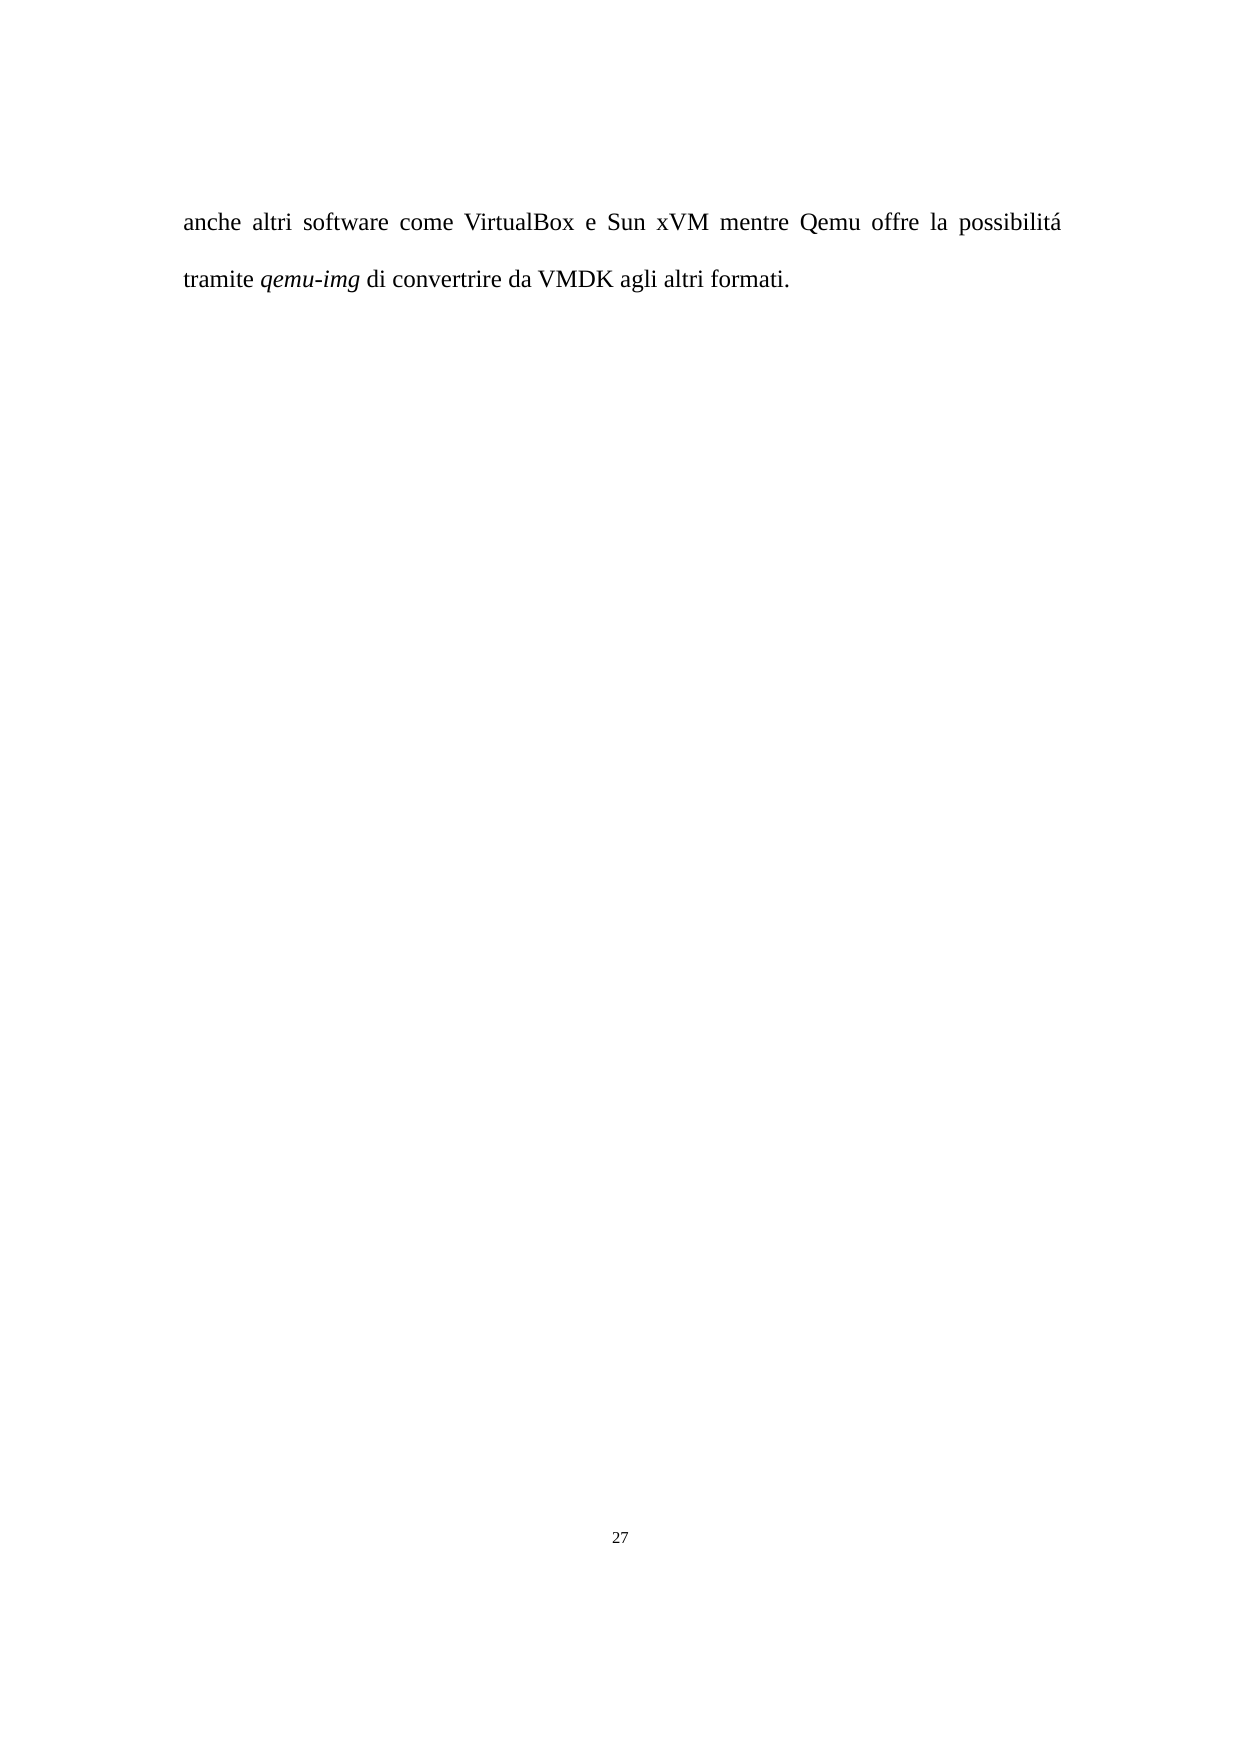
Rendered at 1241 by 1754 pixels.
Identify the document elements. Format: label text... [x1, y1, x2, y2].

text anche altri software come VirtualBox e Sun xVM mentre Qemu offre la possibilitá tramite qemu-img di convertrire da VMDK agli altri formati. [183, 207, 1063, 293]
